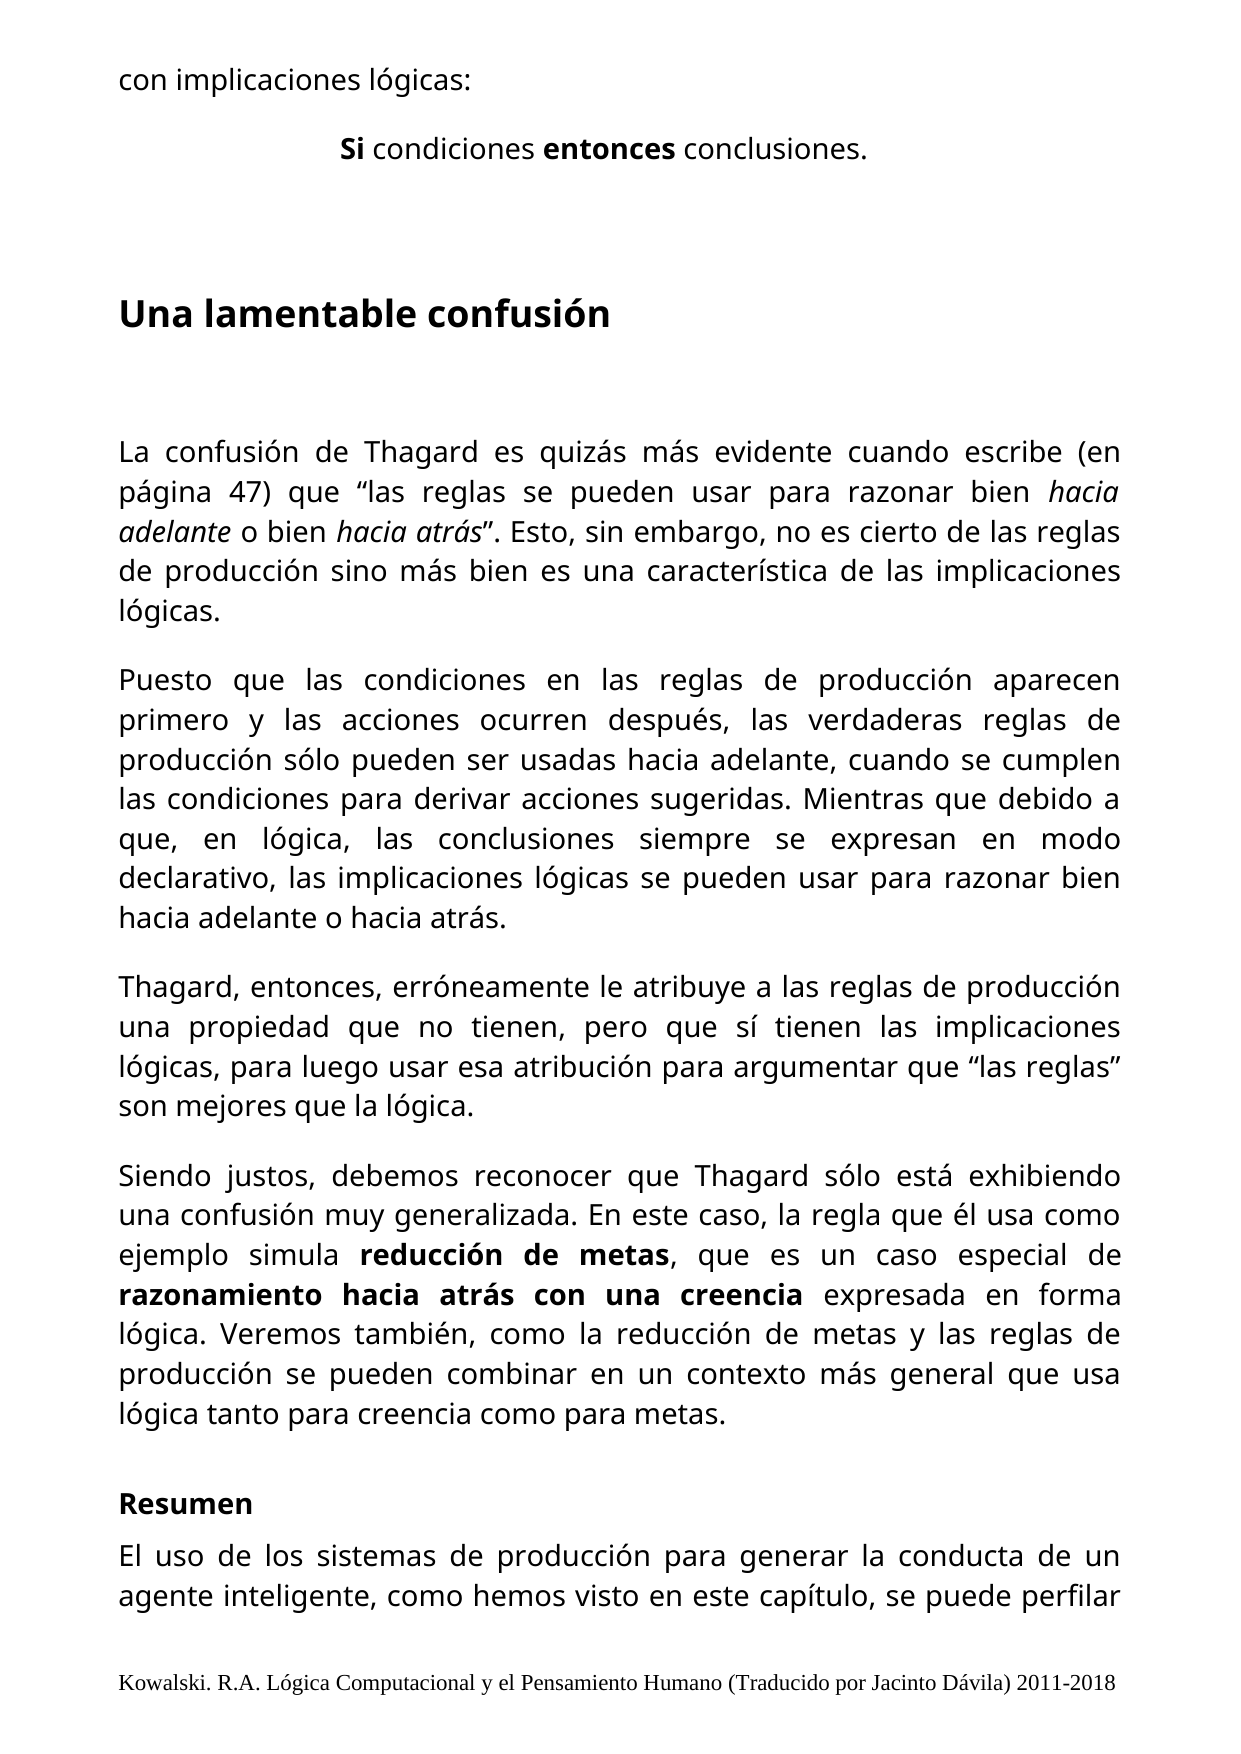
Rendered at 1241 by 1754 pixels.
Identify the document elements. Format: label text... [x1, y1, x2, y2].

text Thagard, entonces, erróneamente le atribuye a las reglas de producción una propiedad que no tienen, pero que sí tienen las implicaciones lógicas, para luego usar esa atribución para argumentar que “las reglas” son mejores que la lógica. [118, 967, 1122, 1125]
text con implicaciones lógicas: [118, 59, 1122, 99]
subtitle Resumen [118, 1483, 1122, 1523]
subtitle Una lamentable confusión [118, 287, 1122, 338]
text Siendo justos, debemos reconocer que Thagard sólo está exhibiendo una confusión muy generalizada. En este caso, la regla que él usa como ejemplo simula reducción de metas, que es un caso especial de razonamiento hacia atrás con una creencia expresada en forma lógica. Veremos también, como la reducción de metas y las reglas de producción se pueden combinar en un contexto más general que usa lógica tanto para creencia como para metas. [118, 1155, 1122, 1433]
text Puesto que las condiciones en las reglas de producción aparecen primero y las acciones ocurren después, las verdaderas reglas de producción sólo pueden ser usadas hacia adelante, cuando se cumplen las condiciones para derivar acciones sugeridas. Mientras que debido a que, en lógica, las conclusiones siempre se expresan en modo declarativo, las implicaciones lógicas se pueden usar para razonar bien hacia adelante o hacia atrás. [118, 659, 1122, 937]
text Si condiciones entonces conclusiones. [340, 128, 1122, 168]
text El uso de los sistemas de producción para generar la conducta de un agente inteligente, como hemos visto en este capítulo, se puede perfilar [118, 1535, 1122, 1614]
text La confusión de Thagard es quizás más evidente cuando escribe (en página 47) que “las reglas se pueden usar para razonar bien hacia adelante o bien hacia atrás”. Esto, sin embargo, no es cierto de las reglas de producción sino más bien es una característica de las implicaciones lógicas. [118, 431, 1122, 630]
